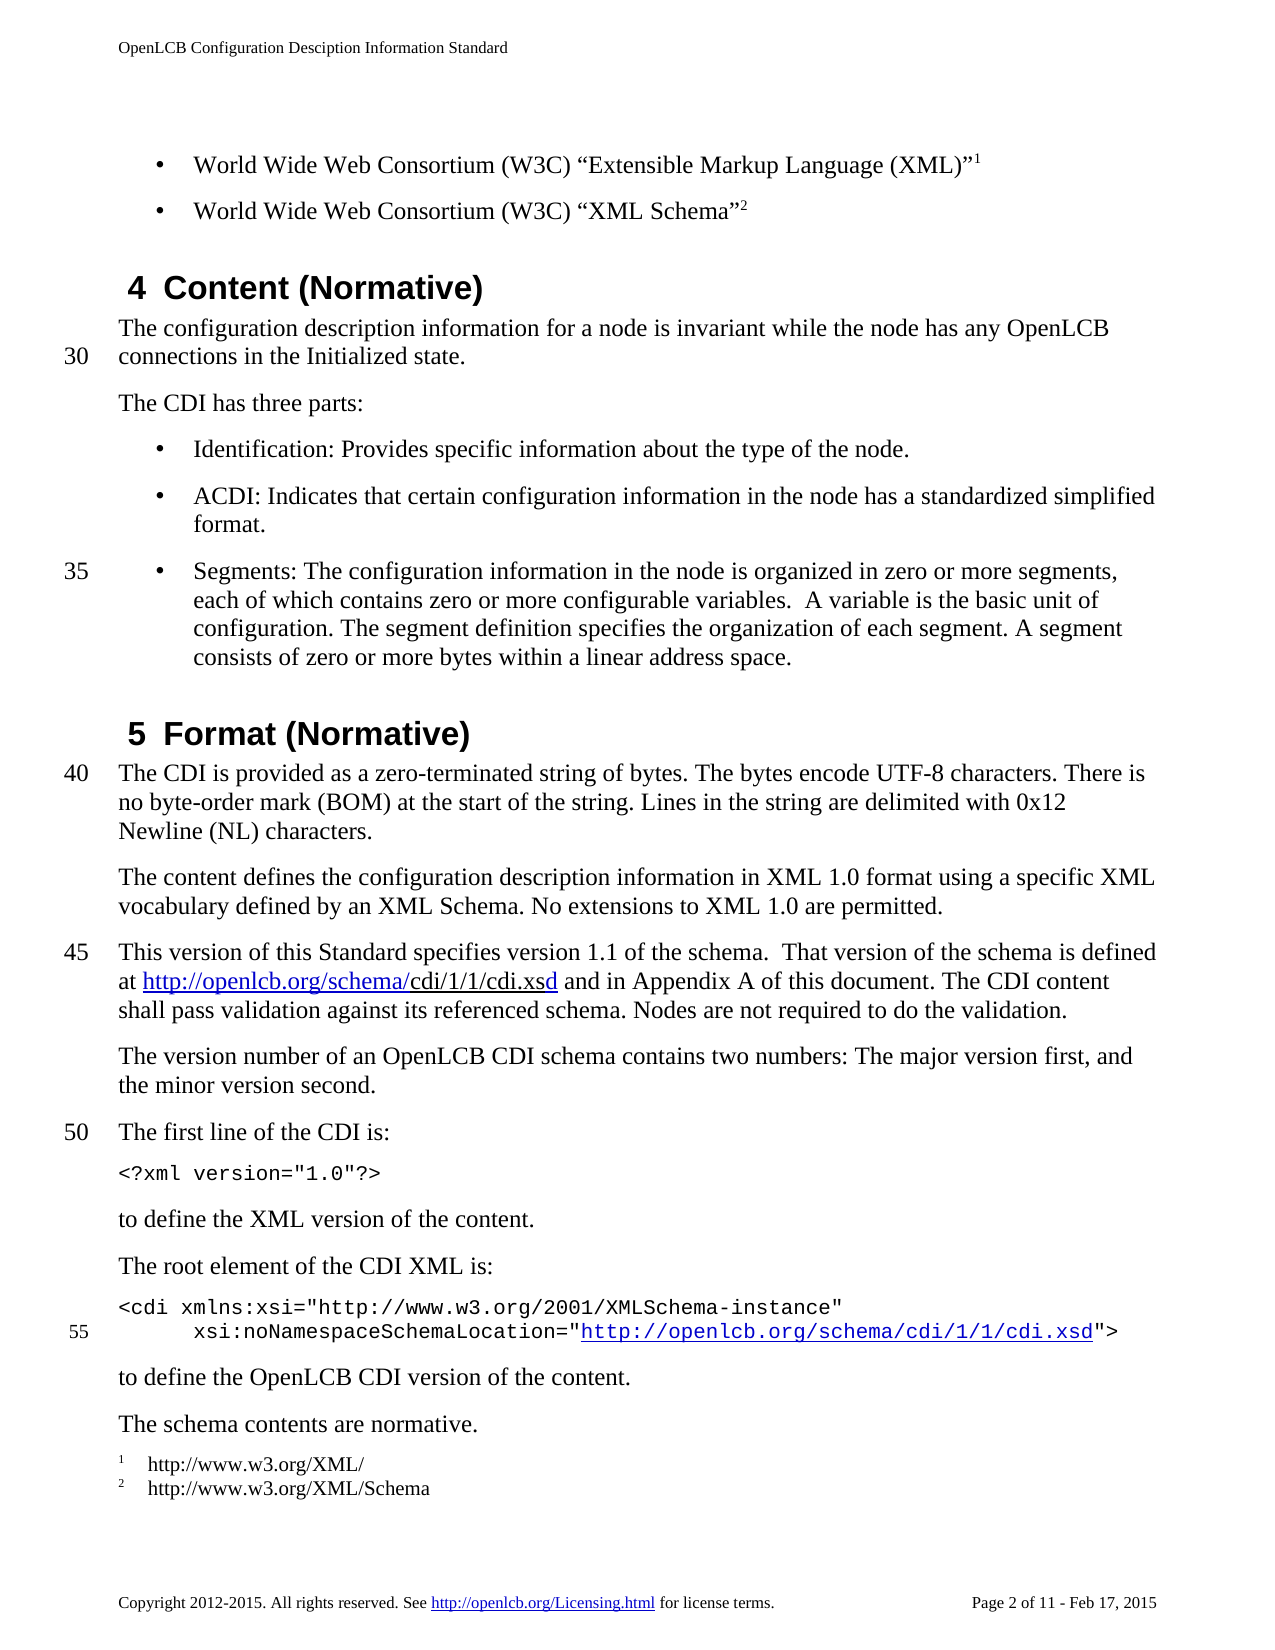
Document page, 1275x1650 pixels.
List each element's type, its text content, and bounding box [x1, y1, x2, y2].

text The first line of the CDI is: [118, 1117, 1157, 1145]
text The root element of the CDI XML is: [118, 1251, 1157, 1280]
text The configuration description information for a node is invariant while the node has any OpenLCB connections in the Initialized state. [118, 313, 1157, 370]
text The content defines the configuration description information in XML 1.0 format using a specific XML vocabulary defined by an XML Schema. No extensions to XML 1.0 are permitted. [118, 862, 1157, 920]
list World Wide Web Consortium (W3C) “Extensible Markup Language (XML)” [156, 150, 1157, 179]
list World Wide Web Consortium (W3C) “XML Schema” [156, 196, 1157, 225]
text <cdi xmlns:xsi="http://www.w3.org/2001/XMLSchema-instance" xsi:noNamespaceSchemaLocation="http://openlcb.org/schema/cdi/1/1/cdi.xsd"> [118, 1297, 1157, 1345]
subtitle Content (Normative) [118, 268, 1157, 306]
text The schema contents are normative. [118, 1409, 1157, 1438]
text The CDI has three parts: [118, 388, 1157, 417]
list http://www.w3.org/XML/ [118, 1452, 1157, 1476]
subtitle Format (Normative) [118, 714, 1157, 752]
text <?xml version="1.0"?> [118, 1163, 1157, 1187]
text The CDI is provided as a zero-terminated string of bytes. The bytes encode UTF-8 characters. There is no byte-order mark (BOM) at the start of the string. Lines in the string are delimited with 0x12 Newline (NL) characters. [118, 758, 1157, 844]
text This version of this Standard specifies version 1.1 of the schema. That version of the schema is defined at http://openlcb.org/schema/cdi/1/1/cdi.xsd and in Appendix A of this document. The CDI content shall pass validation against its referenced schema. Nodes are not required to do the validation. [118, 937, 1157, 1024]
list http://www.w3.org/XML/Schema [118, 1476, 1157, 1500]
text to define the XML version of the content. [118, 1204, 1157, 1233]
text to define the OpenLCB CDI version of the content. [118, 1362, 1157, 1391]
text The version number of an OpenLCB CDI schema contains two numbers: The major version first, and the minor version second. [118, 1041, 1157, 1099]
list Segments: The configuration information in the node is organized in zero or more segments, each of which contains zero or more configurable variables. A variable is the basic unit of configuration. The segment definition specifies the organization of each segment. A segment consists of zero or more bytes within a linear address space. [156, 556, 1157, 671]
list ACDI: Indicates that certain configuration information in the node has a standardized simplified format. [156, 481, 1157, 538]
list Identification: Provides specific information about the type of the node. [156, 434, 1157, 463]
